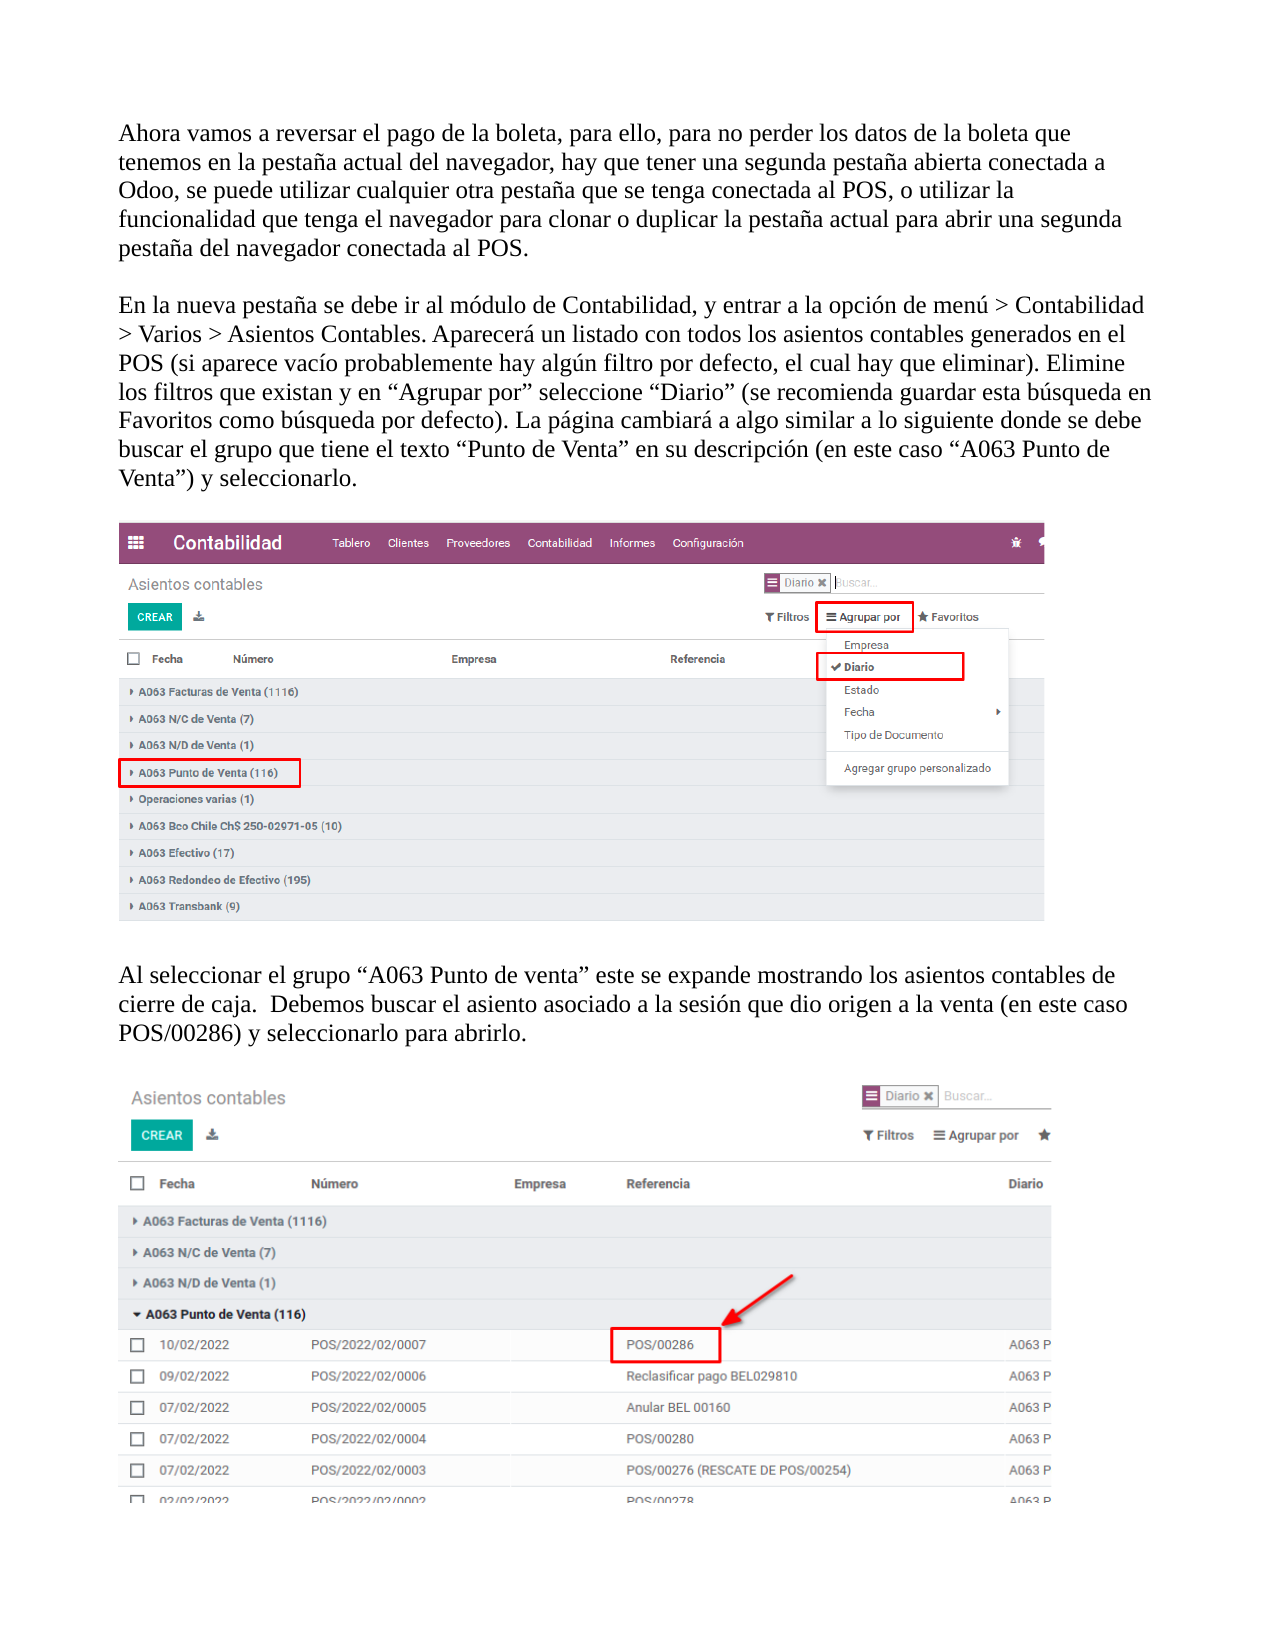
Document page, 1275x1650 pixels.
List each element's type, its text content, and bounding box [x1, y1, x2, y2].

text En la nueva pestaña se debe ir al módulo de Contabilidad, y entrar a la opción de menú > Contabilidad > Varios > Asientos Contables. Aparecerá un listado con todos los asientos contables generados en el POS (si aparece vacío probablemente hay algún filtro por defecto, el cual hay que eliminar). Elimine los filtros que existan y en “Agrupar por” seleccione “Diario” (se recomienda guardar esta búsqueda en Favoritos como búsqueda por defecto). La página cambiará a algo similar a lo siguiente donde se debe buscar el grupo que tiene el texto “Punto de Venta” en su descripción (en este caso “A063 Punto de Venta”) y seleccionarlo. [118, 291, 1157, 492]
text Al seleccionar el grupo “A063 Punto de venta” este se expande mostrando los asientos contables de cierre de caja. Debemos buscar el asiento asociado a la sesión que dio origen a la venta (en este caso POS/00286) y seleccionarlo para abrirlo. [118, 961, 1157, 1047]
picture [118, 520, 1045, 932]
picture [118, 1075, 1052, 1503]
text Ahora vamos a reversar el pago de la boleta, para ello, para no perder los datos de la boleta que tenemos en la pestaña actual del navegador, hay que tener una segunda pestaña abierta conectada a Odoo, se puede utilizar cualquier otra pestaña que se tenga conectada al POS, o utilizar la funcionalidad que tenga el navegador para clonar o duplicar la pestaña actual para abrir una segunda pestaña del navegador conectada al POS. [118, 118, 1157, 262]
